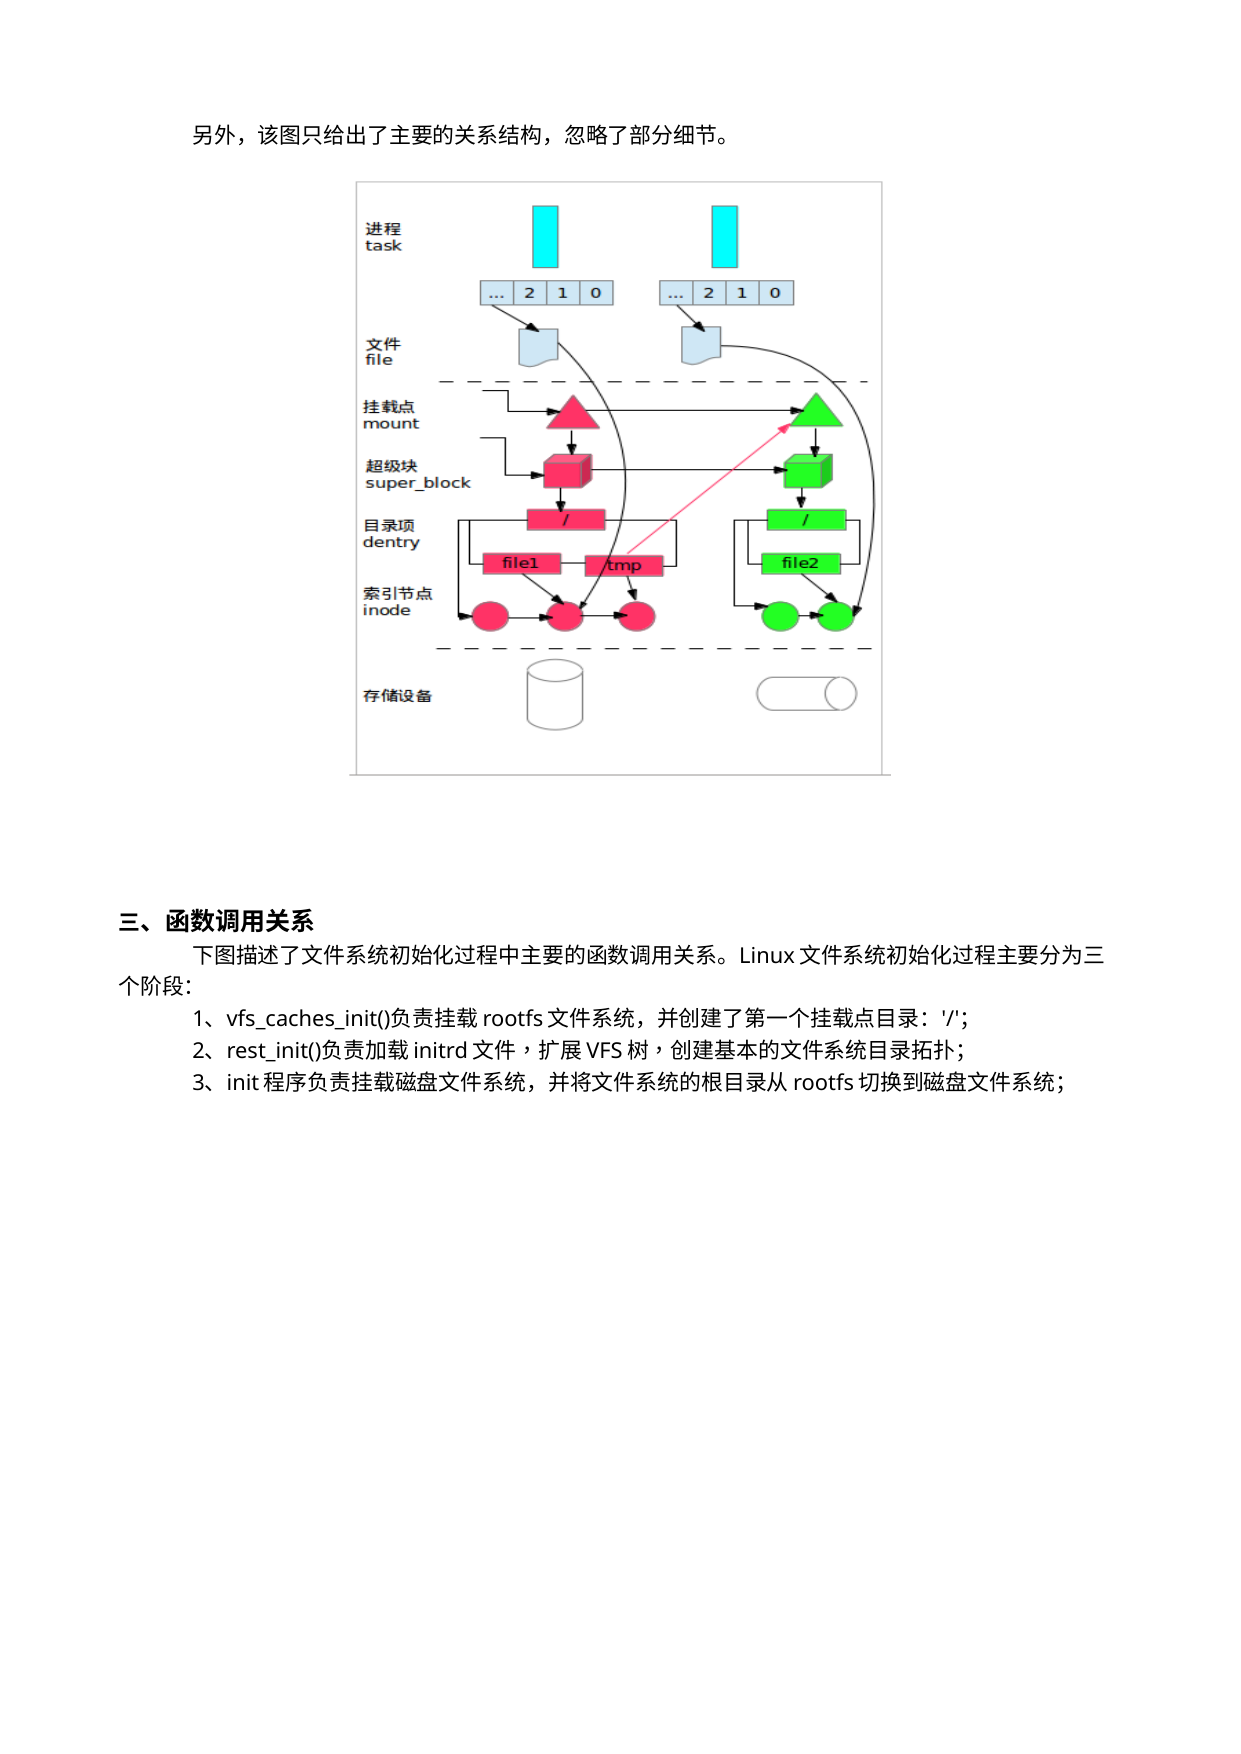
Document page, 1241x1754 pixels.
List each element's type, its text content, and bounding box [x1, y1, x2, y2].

text 2、rest_init()负责加载initrd文件，扩展VFS树，创建基本的文件系统目录拓扑； [118, 1033, 1122, 1064]
text 下图描述了文件系统初始化过程中主要的函数调用关系。Linux文件系统初始化过程主要分为三个阶段： [118, 938, 1122, 1001]
text 1、vfs_caches_init()负责挂载rootfs文件系统，并创建了第一个挂载点目录：'/'； [118, 1001, 1122, 1033]
text 三、函数调用关系 [118, 901, 1122, 938]
picture [349, 177, 891, 780]
text 3、init程序负责挂载磁盘文件系统，并将文件系统的根目录从rootfs切换到磁盘文件系统； [118, 1064, 1122, 1096]
text 另外，该图只给出了主要的关系结构，忽略了部分细节。 [118, 118, 1122, 150]
